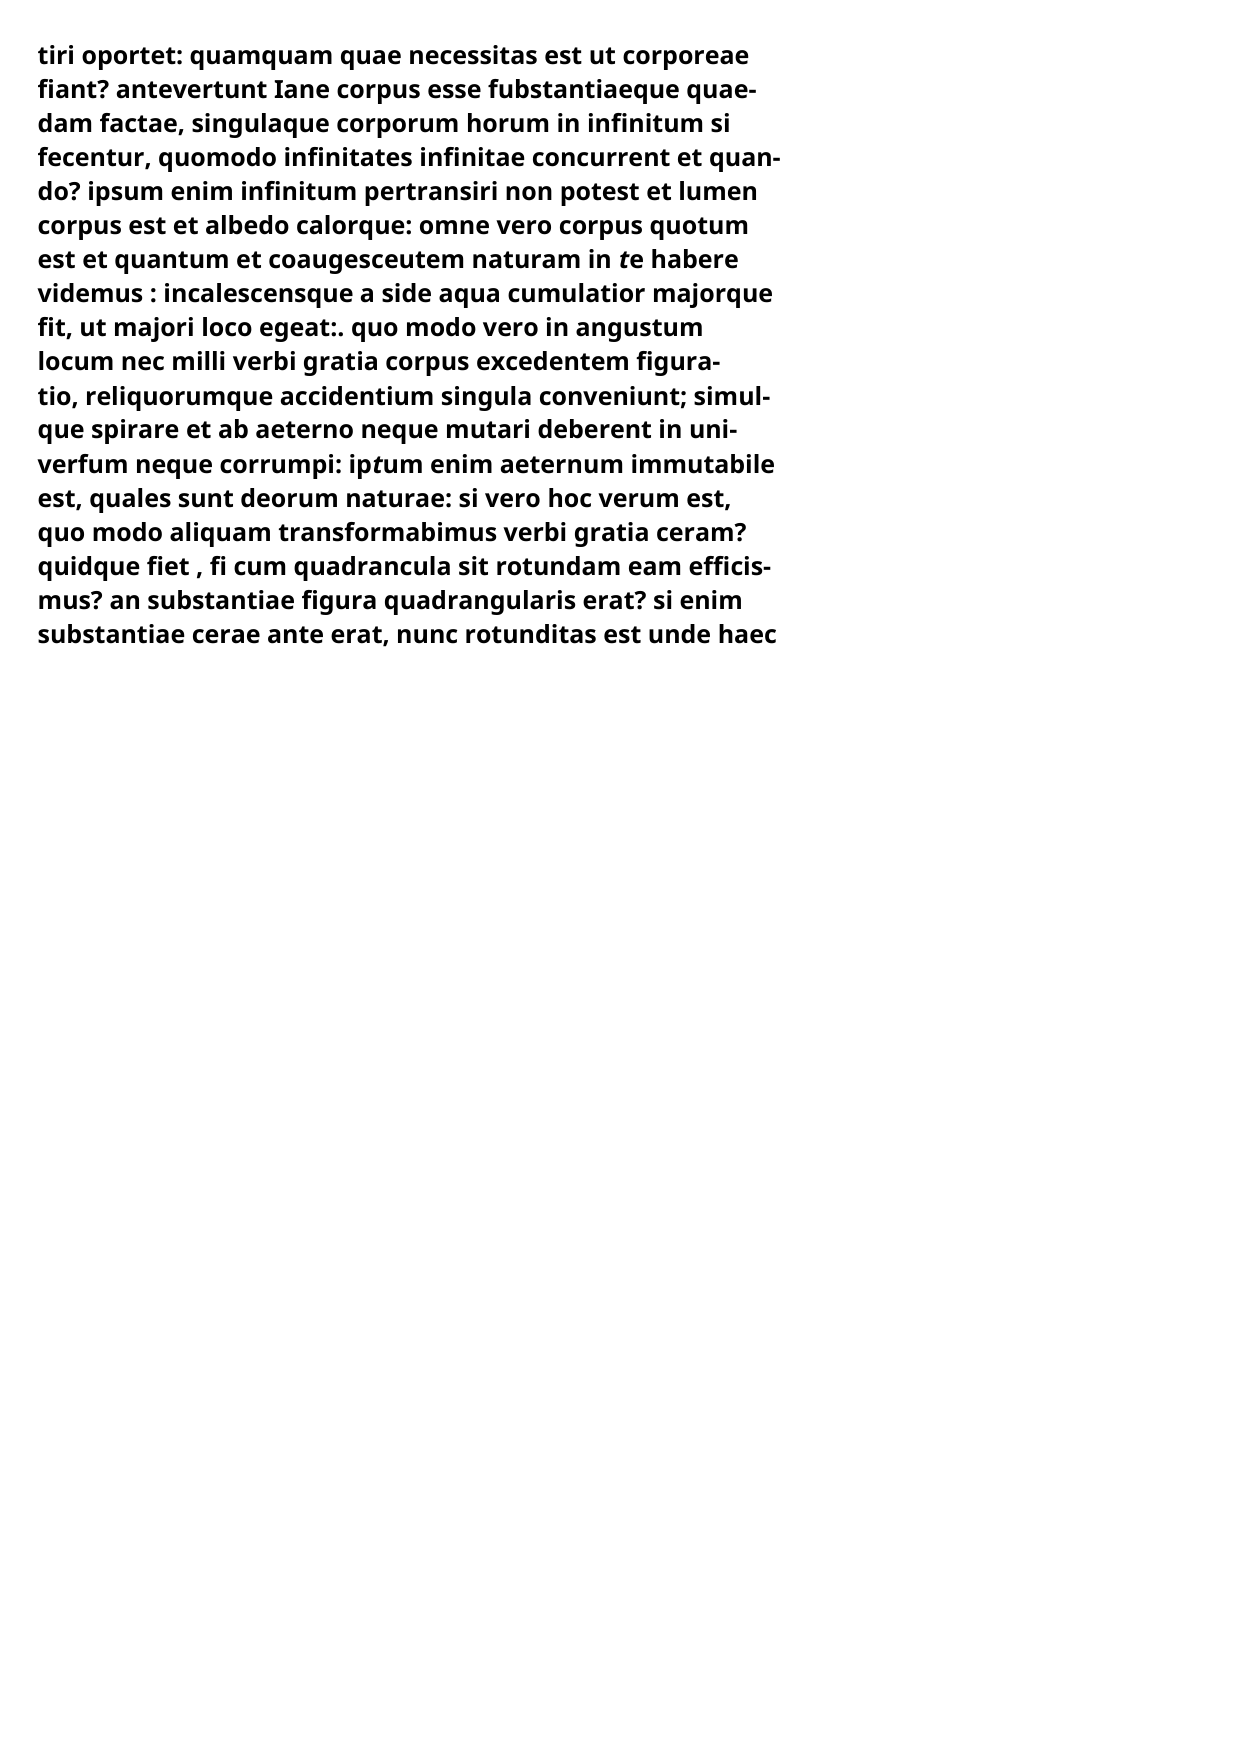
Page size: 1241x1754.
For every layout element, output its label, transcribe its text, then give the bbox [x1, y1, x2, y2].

text tiri oportet: quamquam quae necessitas est ut corporeae fiant? antevertunt Iane corpus esse fubstantiaeque quae- dam factae, singulaque corporum horum in infinitum si fecentur, quomodo infinitates infinitae concurrent et quan- do? ipsum enim infinitum pertransiri non potest et lumen corpus est et albedo calorque: omne vero corpus quotum est et quantum et coaugesceutem naturam in te habere videmus : incalescensque a side aqua cumulatior majorque fit, ut majori loco egeat:. quo modo vero in angustum locum nec milli verbi gratia corpus excedentem figura- tio, reliquorumque accidentium singula conveniunt; simul- que spirare et ab aeterno neque mutari deberent in uni- verfum neque corrumpi: iptum enim aeternum immutabile est, quales sunt deorum naturae: si vero hoc verum est, quo modo aliquam transformabimus verbi gratia ceram? quidque fiet , fi cum quadrancula sit rotundam eam efficis- mus? an substantiae figura quadrangularis erat? si enim substantiae cerae ante erat, nunc rotunditas est unde haec [37, 37, 1203, 651]
